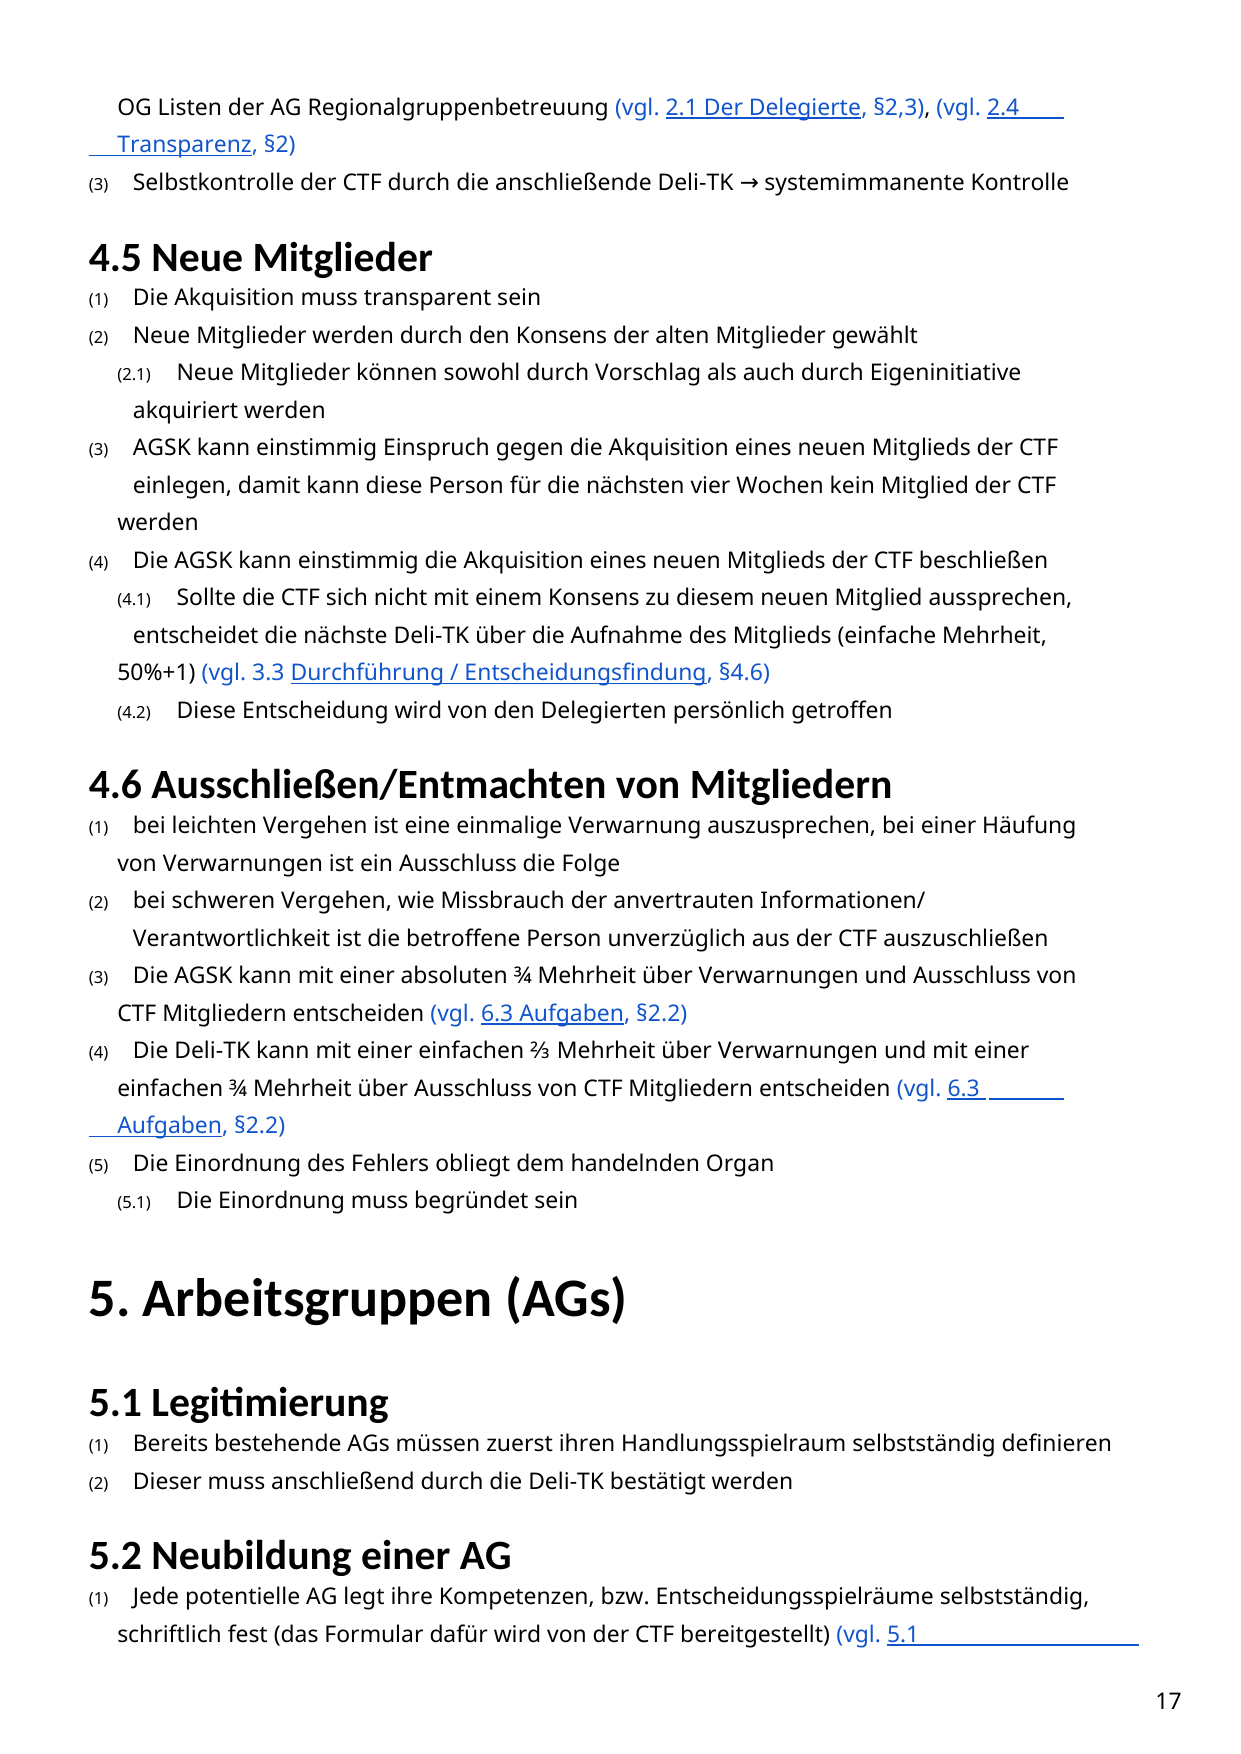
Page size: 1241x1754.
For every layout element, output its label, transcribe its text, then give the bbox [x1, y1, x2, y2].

text (4) Die Deli-TK kann mit einer einfachen ⅔ Mehrheit über Verwarnungen und mit einer einfachen ¾ Mehrheit über Ausschluss von CTF Mitgliedern entscheiden (vgl. 6.3 Aufgaben, §2.2) [88, 1034, 1181, 1141]
text (5.1) Die Einordnung muss begründet sein [88, 1184, 1181, 1216]
text (2.1) Neue Mitglieder können sowohl durch Vorschlag als auch durch Eigeninitiative akquiriert werden [88, 356, 1181, 425]
text (1) bei leichten Vergehen ist eine einmalige Verwarnung auszusprechen, bei einer Häufung von Verwarnungen ist ein Ausschluss die Folge [88, 809, 1181, 878]
text (3) AGSK kann einstimmig Einspruch gegen die Akquisition eines neuen Mitglieds der CTF einlegen, damit kann diese Person für die nächsten vier Wochen kein Mitglied der CTF werden [88, 431, 1181, 538]
text (4.2) Diese Entscheidung wird von den Delegierten persönlich getroffen [88, 694, 1181, 725]
subtitle 5.2 Neubildung einer AG [88, 1529, 1181, 1580]
subtitle 5. Arbeitsgruppen (AGs) [88, 1263, 1181, 1329]
text (5) Die Einordnung des Fehlers obliegt dem handelnden Organ [88, 1147, 1181, 1178]
text (2) Dieser muss anschließend durch die Deli-TK bestätigt werden [88, 1465, 1181, 1496]
text (1) Bereits bestehende AGs müssen zuerst ihren Handlungsspielraum selbstständig definieren [88, 1427, 1181, 1458]
text (2) Neue Mitglieder werden durch den Konsens der alten Mitglieder gewählt [88, 319, 1181, 350]
subtitle 5.1 Legitimierung [88, 1376, 1181, 1427]
subtitle 4.5 Neue Mitglieder [88, 231, 1181, 281]
text (4.1) Sollte die CTF sich nicht mit einem Konsens zu diesem neuen Mitglied aussprechen, entscheidet die nächste Deli-TK über die Aufnahme des Mitglieds (einfache Mehrheit, 50%+1) (vgl. 3.3 Durchführung / Entscheidungsfindung, §4.6) [88, 581, 1181, 688]
text (2) bei schweren Vergehen, wie Missbrauch der anvertrauten Informationen/ Verantwortlichkeit ist die betroffene Person unverzüglich aus der CTF auszuschließen [88, 884, 1181, 953]
text (1) Die Akquisition muss transparent sein [88, 281, 1181, 313]
subtitle 4.6 Ausschließen/Entmachten von Mitgliedern [88, 758, 1181, 809]
text (3) Selbstkontrolle der CTF durch die anschließende Deli-TK → systemimmanente Kontrolle [88, 166, 1181, 197]
text OG Listen der AG Regionalgruppenbetreuung (vgl. 2.1 Der Delegierte, §2,3), (vgl. 2.4 Transparenz, §2) [88, 91, 1181, 160]
text (4) Die AGSK kann einstimmig die Akquisition eines neuen Mitglieds der CTF beschließen [88, 544, 1181, 575]
text (1) Jede potentielle AG legt ihre Kompetenzen, bzw. Entscheidungsspielräume selbstständig, schriftlich fest (das Formular dafür wird von der CTF bereitgestellt) (vgl. 5.1 [88, 1580, 1181, 1649]
text (3) Die AGSK kann mit einer absoluten ¾ Mehrheit über Verwarnungen und Ausschluss von CTF Mitgliedern entscheiden (vgl. 6.3 Aufgaben, §2.2) [88, 959, 1181, 1028]
